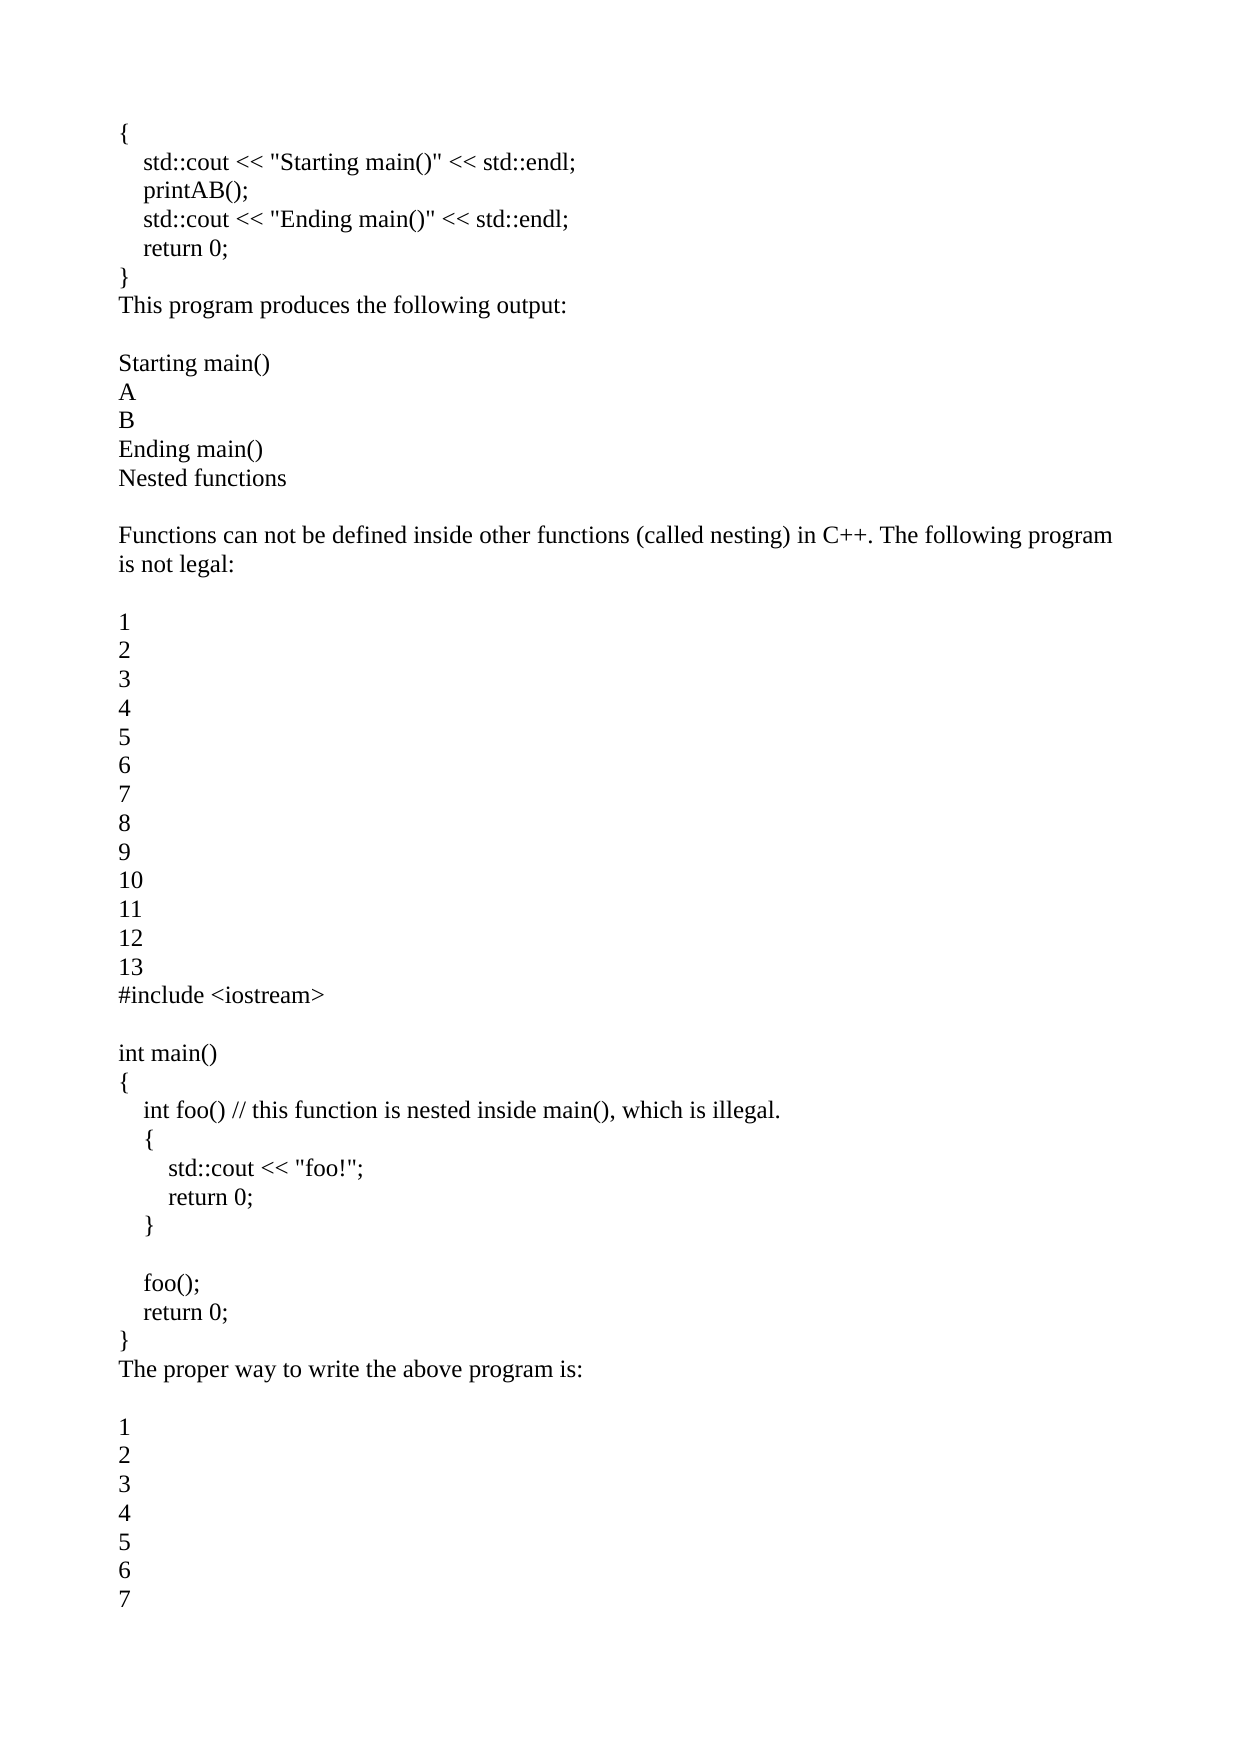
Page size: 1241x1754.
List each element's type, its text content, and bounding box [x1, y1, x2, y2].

text 1 [118, 1412, 1122, 1441]
text 8 [118, 808, 1122, 837]
text 7 [118, 779, 1122, 808]
text std::cout << "foo!"; [118, 1153, 1122, 1182]
text printAB(); [118, 176, 1122, 204]
text 13 [118, 952, 1122, 981]
text 1 [118, 607, 1122, 636]
text Starting main() [118, 348, 1122, 377]
text return 0; [118, 1182, 1122, 1211]
text 6 [118, 1556, 1122, 1584]
text return 0; [118, 233, 1122, 262]
text 9 [118, 837, 1122, 866]
text foo(); [118, 1268, 1122, 1297]
text 5 [118, 1527, 1122, 1556]
text 11 [118, 894, 1122, 923]
text std::cout << "Starting main()" << std::endl; [118, 147, 1122, 176]
text 6 [118, 751, 1122, 779]
text 2 [118, 636, 1122, 664]
text Functions can not be defined inside other functions (called nesting) in C++. The following program is not legal: [118, 521, 1122, 578]
text 10 [118, 866, 1122, 894]
text return 0; [118, 1297, 1122, 1326]
text int foo() // this function is nested inside main(), which is illegal. [118, 1096, 1122, 1124]
text { [118, 1067, 1122, 1096]
text 12 [118, 923, 1122, 952]
text A [118, 377, 1122, 406]
text B [118, 406, 1122, 434]
text Ending main() [118, 434, 1122, 463]
text std::cout << "Ending main()" << std::endl; [118, 204, 1122, 233]
text Nested functions [118, 463, 1122, 492]
text #include <iostream> [118, 981, 1122, 1009]
text 4 [118, 693, 1122, 722]
text int main() [118, 1038, 1122, 1067]
text { [118, 118, 1122, 147]
text { [118, 1124, 1122, 1153]
text } [118, 1211, 1122, 1239]
text } [118, 1326, 1122, 1354]
text This program produces the following output: [118, 291, 1122, 319]
text 7 [118, 1584, 1122, 1613]
text 3 [118, 664, 1122, 693]
text 2 [118, 1441, 1122, 1469]
text 3 [118, 1469, 1122, 1498]
text 5 [118, 722, 1122, 751]
text } [118, 262, 1122, 291]
text The proper way to write the above program is: [118, 1354, 1122, 1383]
text 4 [118, 1498, 1122, 1527]
